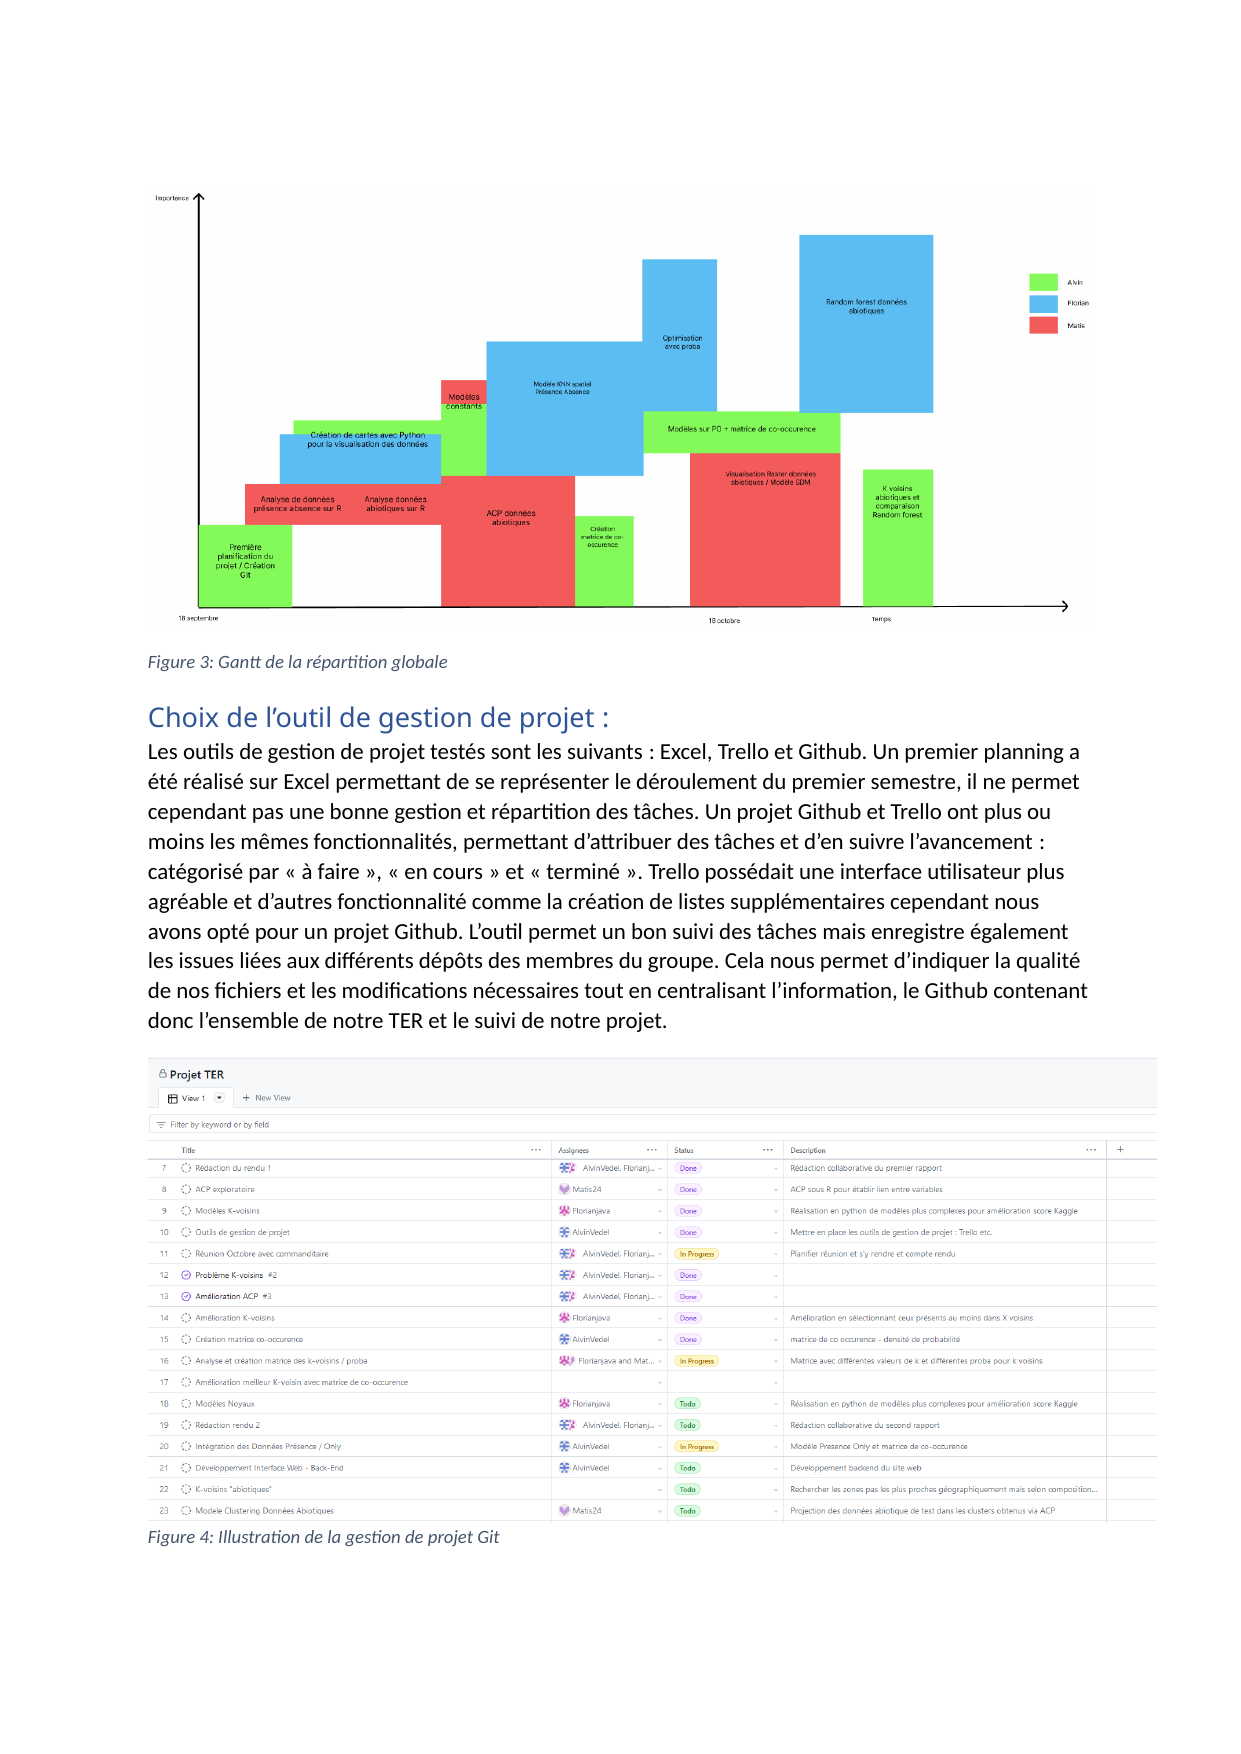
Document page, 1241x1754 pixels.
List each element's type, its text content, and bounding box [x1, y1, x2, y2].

text Figure 3: Gantt de la répartition globale [148, 650, 1093, 673]
text Figure 4: Illustration de la gestion de projet Git [148, 1525, 1093, 1548]
subtitle Choix de l’outil de gestion de projet : [148, 698, 1093, 735]
text Les outils de gestion de projet testés sont les suivants : Excel, Trello et Github. Un premier planning a été réalisé sur Excel permettant de se représenter le déroulement du premier semestre, il ne permet cependant pas une bonne gestion et répartition des tâches. Un projet Github et Trello ont plus ou moins les mêmes fonctionnalités, permettant d’attribuer des tâches et d’en suivre l’avancement : catégorisé par « à faire », « en cours » et « terminé ». Trello possédait une interface utilisateur plus agréable et d’autres fonctionnalité comme la création de listes supplémentaires cependant nous avons opté pour un projet Github. L’outil permet un bon suivi des tâches mais enregistre également les issues liées aux différents dépôts des membres du groupe. Cela nous permet d’indiquer la qualité de nos fichiers et les modifications nécessaires tout en centralisant l’information, le Github contenant donc l’ensemble de notre TER et le suivi de notre projet. [148, 737, 1093, 1034]
